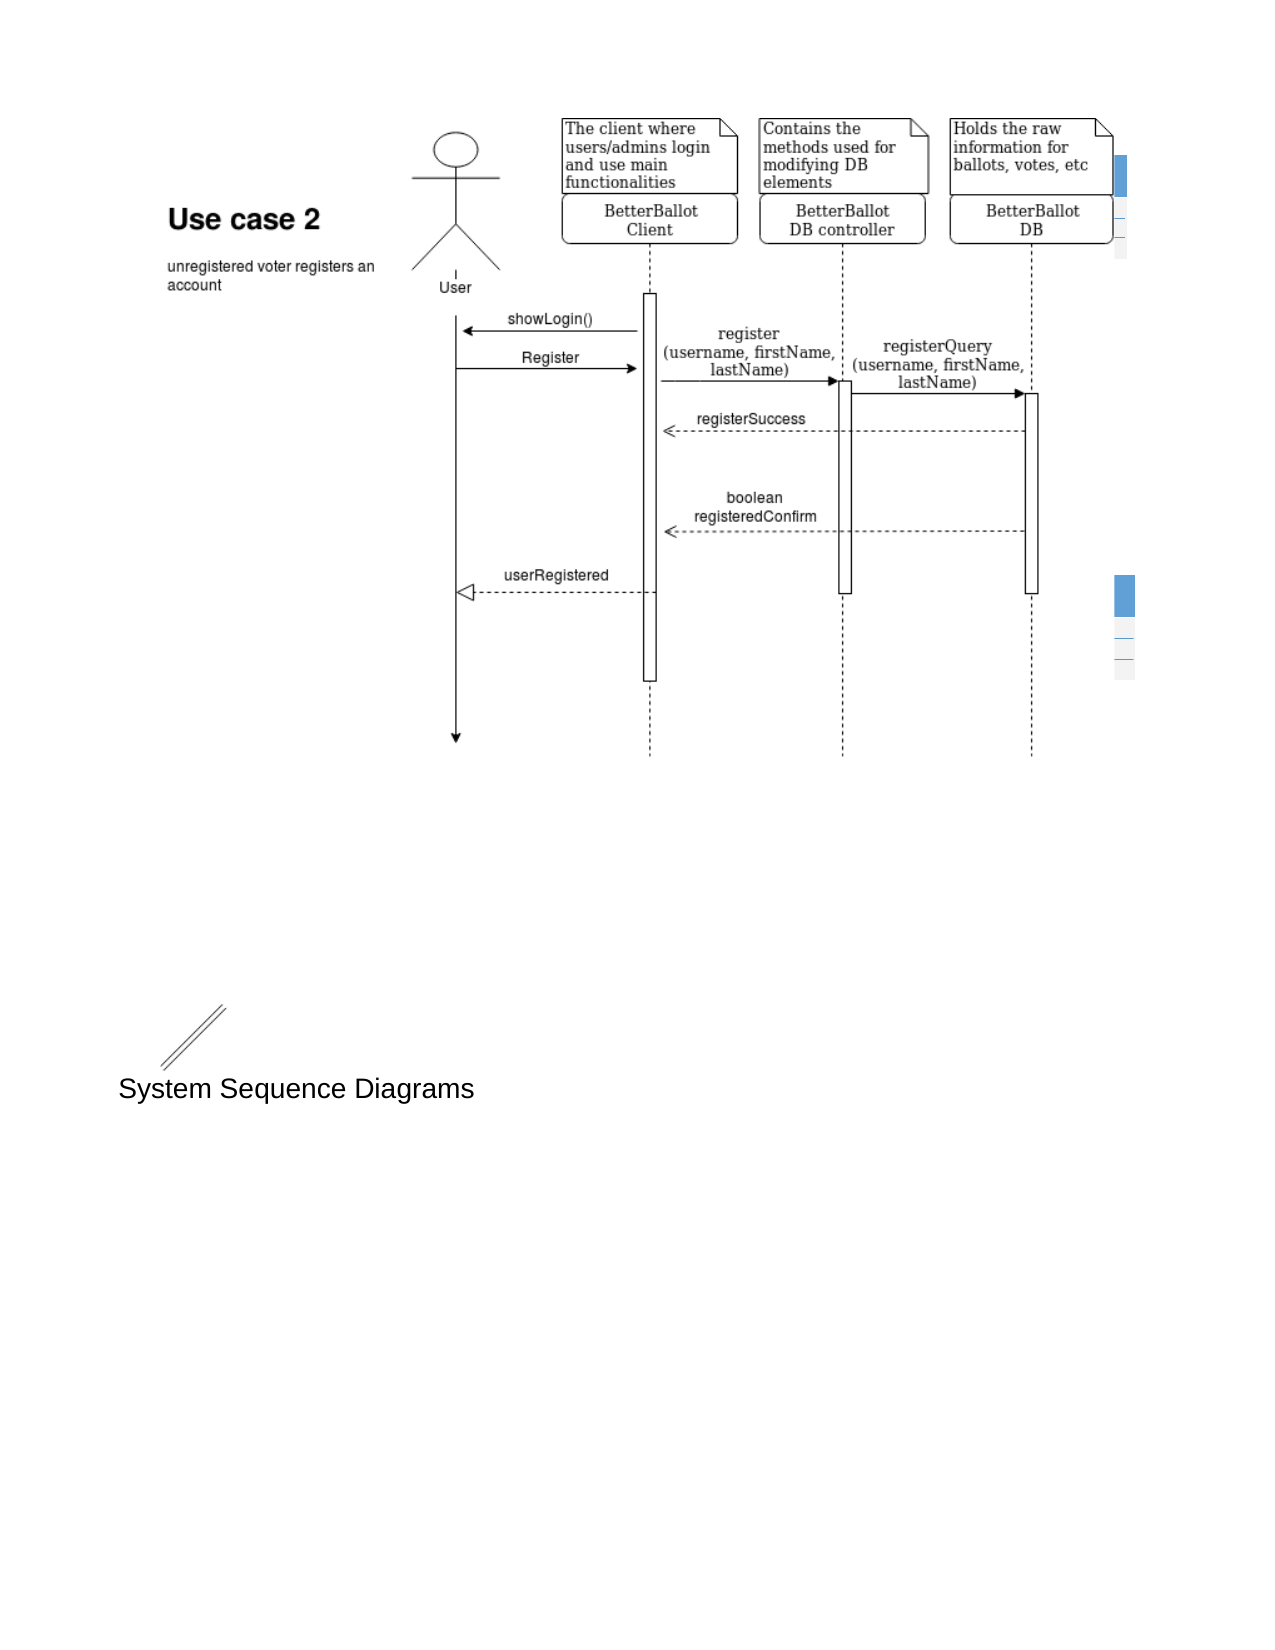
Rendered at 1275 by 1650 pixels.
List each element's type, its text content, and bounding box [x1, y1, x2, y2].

picture [118, 118, 1157, 1072]
subtitle System Sequence Diagrams [118, 897, 1157, 1104]
